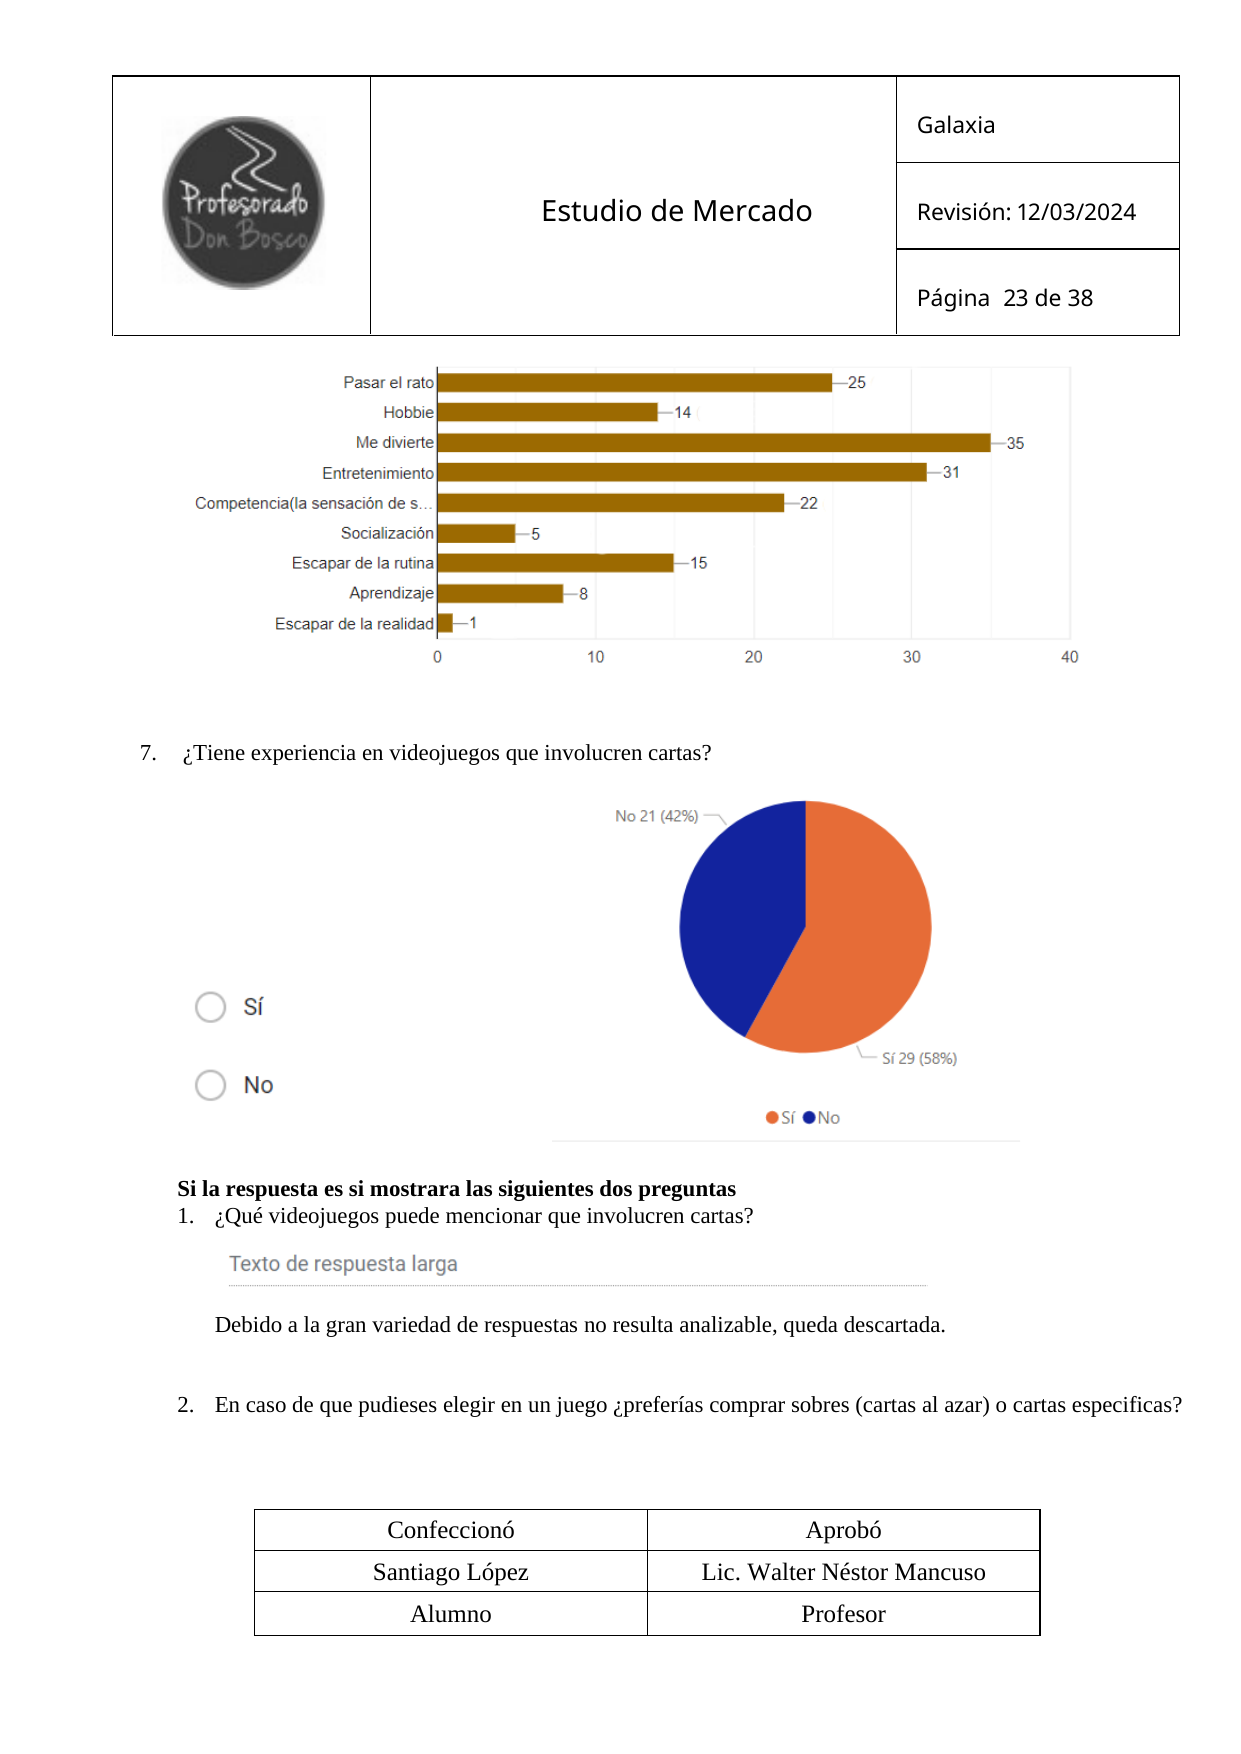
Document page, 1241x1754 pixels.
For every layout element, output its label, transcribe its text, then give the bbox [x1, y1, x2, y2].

picture [214, 1228, 928, 1312]
text [177, 1417, 1192, 1448]
picture [177, 955, 452, 1144]
list ¿Tiene experiencia en videojuegos que involucren cartas? Si la respuesta es si mostrara las siguientes dos preguntas [139, 738, 1192, 1202]
picture [177, 339, 1106, 686]
list En caso de que pudieses elegir en un juego ¿preferías comprar sobres (cartas al azar) o cartas especificas? [177, 1391, 1192, 1417]
list [139, 339, 1192, 738]
list ¿Qué videojuegos puede mencionar que involucren cartas? Debido a la gran variedad de respuestas no resulta analizable, queda descartada. [177, 1202, 1192, 1391]
picture [552, 765, 1021, 1144]
